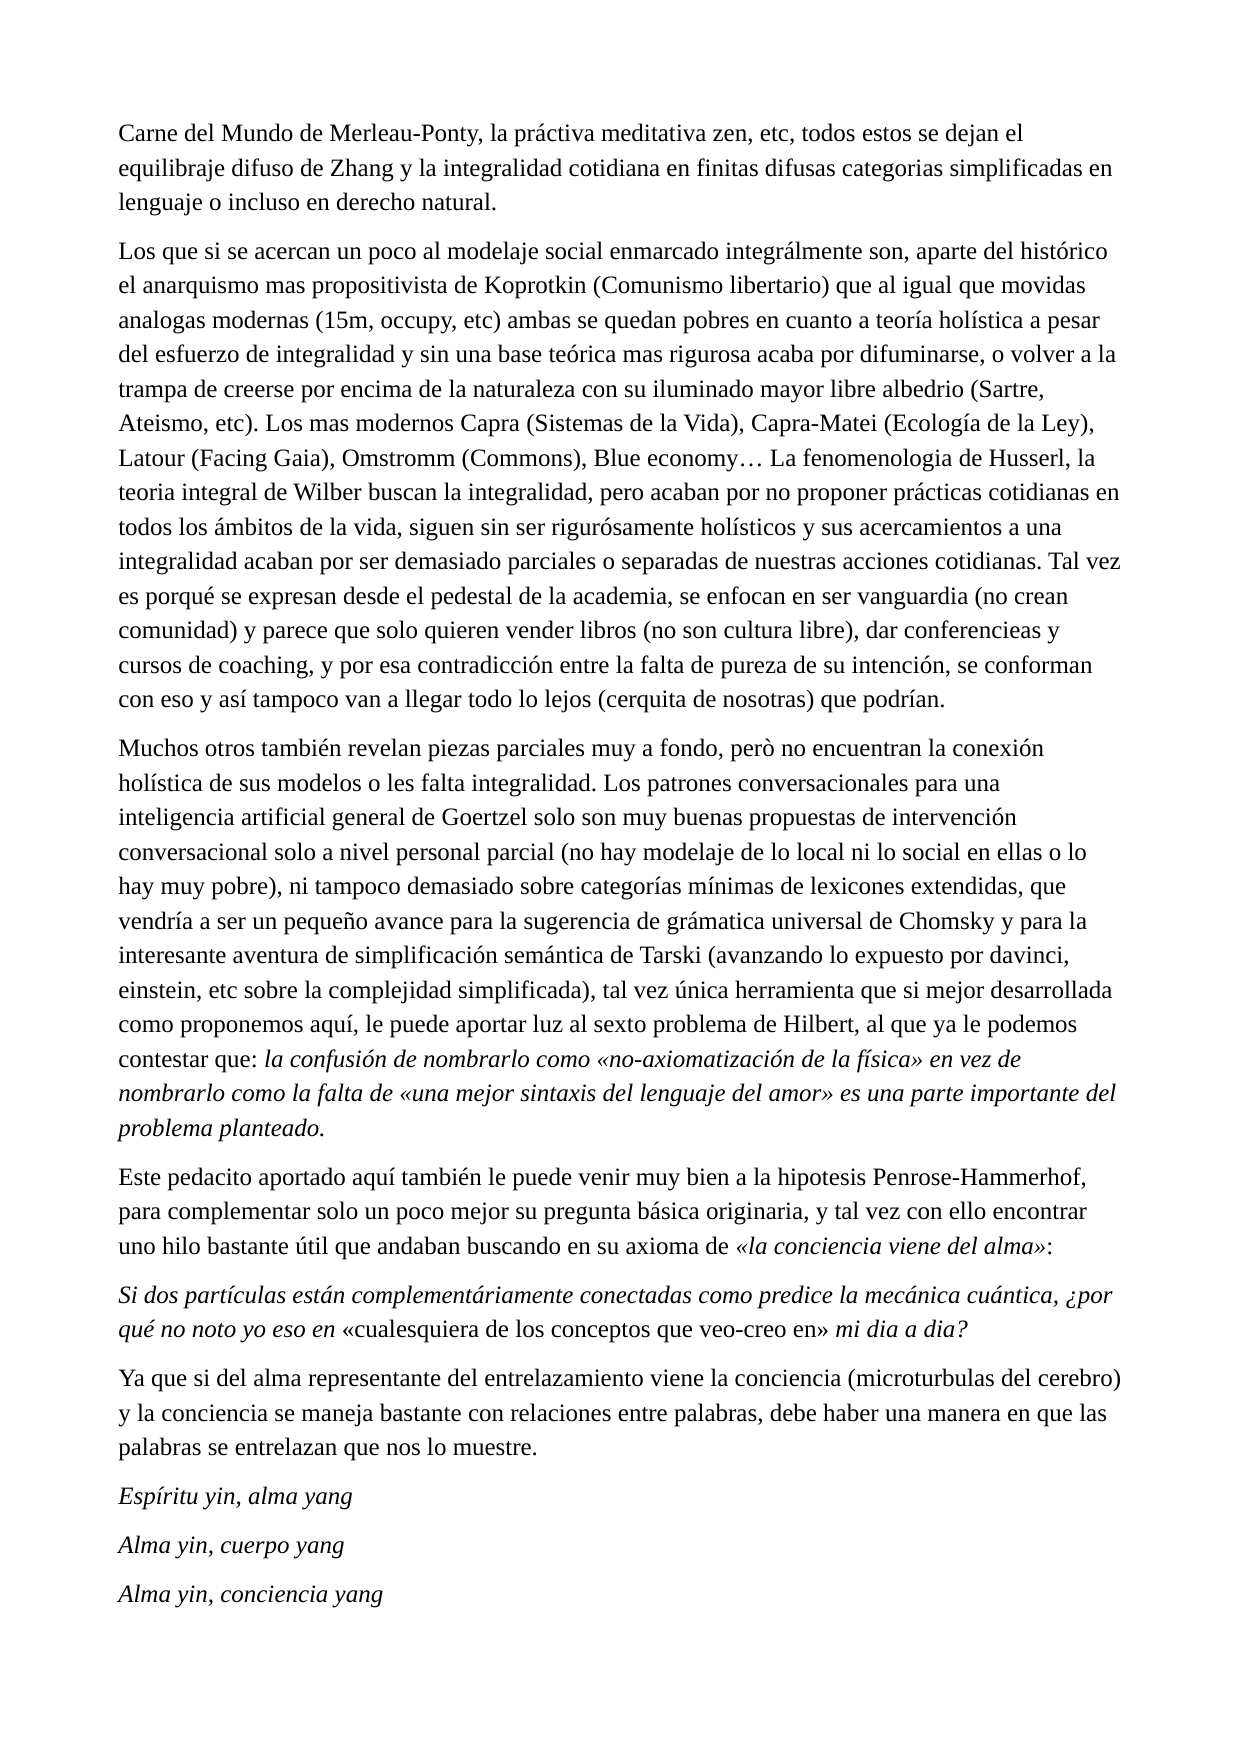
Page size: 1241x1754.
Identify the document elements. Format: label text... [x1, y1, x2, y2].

text Alma yin, conciencia yang [118, 1579, 1122, 1608]
text Espíritu yin, alma yang [118, 1481, 1122, 1510]
text Este pedacito aportado aquí también le puede venir muy bien a la hipotesis Penrose-Hammerhof, para complementar solo un poco mejor su pregunta básica originaria, y tal vez con ello encontrar uno hilo bastante útil que andaban buscando en su axioma de «la conciencia viene del alma»: [118, 1162, 1122, 1259]
text Ya que si del alma representante del entrelazamiento viene la conciencia (microturbulas del cerebro) y la conciencia se maneja bastante con relaciones entre palabras, debe haber una manera en que las palabras se entrelazan que nos lo muestre. [118, 1363, 1122, 1461]
text Alma yin, cuerpo yang [118, 1530, 1122, 1559]
text Los que si se acercan un poco al modelaje social enmarcado integrálmente son, aparte del histórico el anarquismo mas propositivista de Koprotkin (Comunismo libertario) que al igual que movidas analogas modernas (15m, occupy, etc) ambas se quedan pobres en cuanto a teoría holística a pesar del esfuerzo de integralidad y sin una base teórica mas rigurosa acaba por difuminarse, o volver a la trampa de creerse por encima de la naturaleza con su iluminado mayor libre albedrio (Sartre, Ateismo, etc). Los mas modernos Capra (Sistemas de la Vida), Capra-Matei (Ecología de la Ley), Latour (Facing Gaia), Omstromm (Commons), Blue economy… La fenomenologia de Husserl, la teoria integral de Wilber buscan la integralidad, pero acaban por no proponer prácticas cotidianas en todos los ámbitos de la vida, siguen sin ser rigurósamente holísticos y sus acercamientos a una integralidad acaban por ser demasiado parciales o separadas de nuestras acciones cotidianas. Tal vez es porqué se expresan desde el pedestal de la academia, se enfocan en ser vanguardia (no crean comunidad) y parece que solo quieren vender libros (no son cultura libre), dar conferencieas y cursos de coaching, y por esa contradicción entre la falta de pureza de su intención, se conforman con eso y así tampoco van a llegar todo lo lejos (cerquita de nosotras) que podrían. [118, 236, 1122, 713]
text Muchos otros también revelan piezas parciales muy a fondo, però no encuentran la conexión holística de sus modelos o les falta integralidad. Los patrones conversacionales para una inteligencia artificial general de Goertzel solo son muy buenas propuestas de intervención conversacional solo a nivel personal parcial (no hay modelaje de lo local ni lo social en ellas o lo hay muy pobre), ni tampoco demasiado sobre categorías mínimas de lexicones extendidas, que vendría a ser un pequeño avance para la sugerencia de grámatica universal de Chomsky y para la interesante aventura de simplificación semántica de Tarski (avanzando lo expuesto por davinci, einstein, etc sobre la complejidad simplificada), tal vez única herramienta que si mejor desarrollada como proponemos aquí, le puede aportar luz al sexto problema de Hilbert, al que ya le podemos contestar que: la confusión de nombrarlo como «no-axiomatización de la física» en vez de nombrarlo como la falta de «una mejor sintaxis del lenguaje del amor» es una parte importante del problema planteado. [118, 733, 1122, 1141]
text Carne del Mundo de Merleau-Ponty, la práctiva meditativa zen, etc, todos estos se dejan el equilibraje difuso de Zhang y la integralidad cotidiana en finitas difusas categorias simplificadas en lenguaje o incluso en derecho natural. [118, 118, 1122, 216]
text Si dos partículas están complementáriamente conectadas como predice la mecánica cuántica, ¿por qué no noto yo eso en «cualesquiera de los conceptos que veo-creo en» mi dia a dia? [118, 1280, 1122, 1343]
